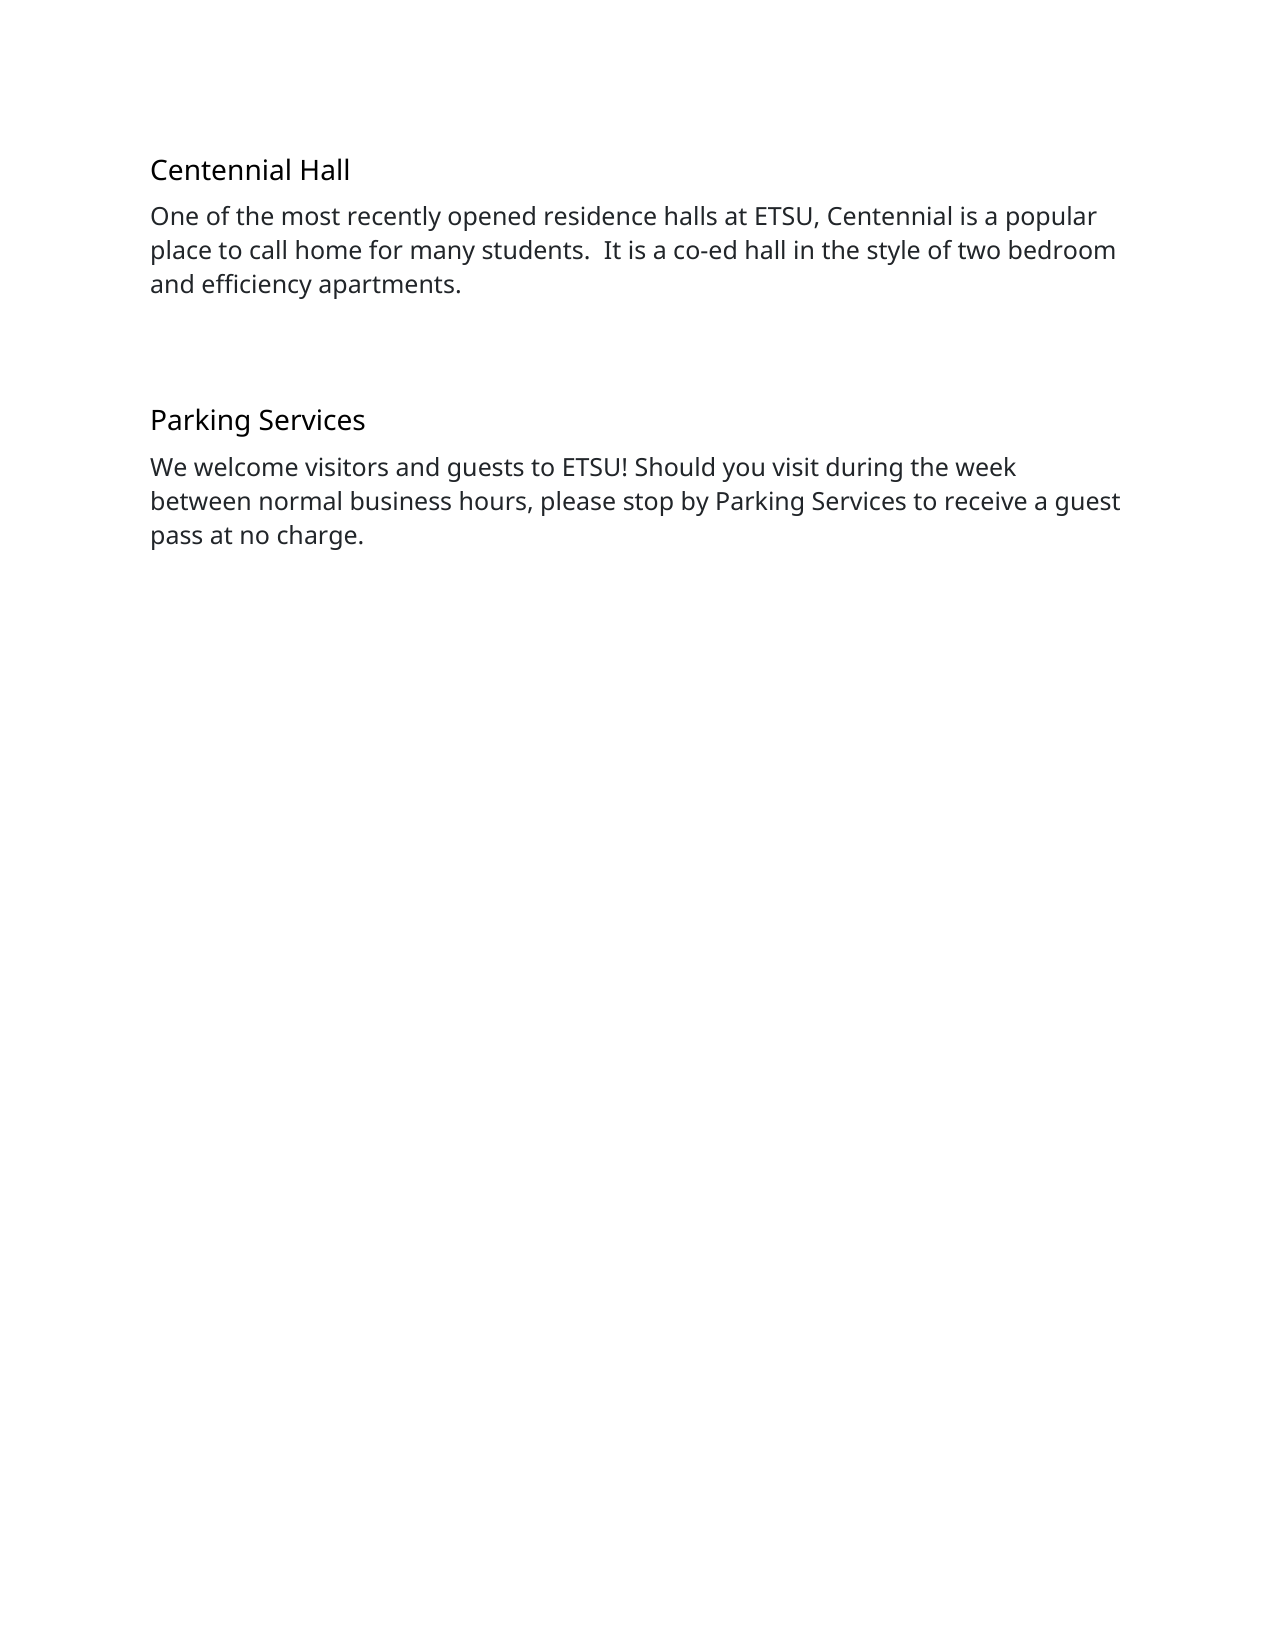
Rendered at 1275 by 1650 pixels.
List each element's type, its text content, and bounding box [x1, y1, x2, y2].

subtitle Centennial Hall [150, 150, 1125, 188]
subtitle Parking Services [150, 401, 1125, 439]
text One of the most recently opened residence halls at ETSU, Centennial is a popular place to call home for many students. It is a co-ed hall in the style of two bedroom and efficiency apartments. [150, 199, 1125, 301]
text We welcome visitors and guests to ETSU! Should you visit during the week between normal business hours, please stop by Parking Services to receive a guest pass at no charge. [150, 449, 1125, 551]
